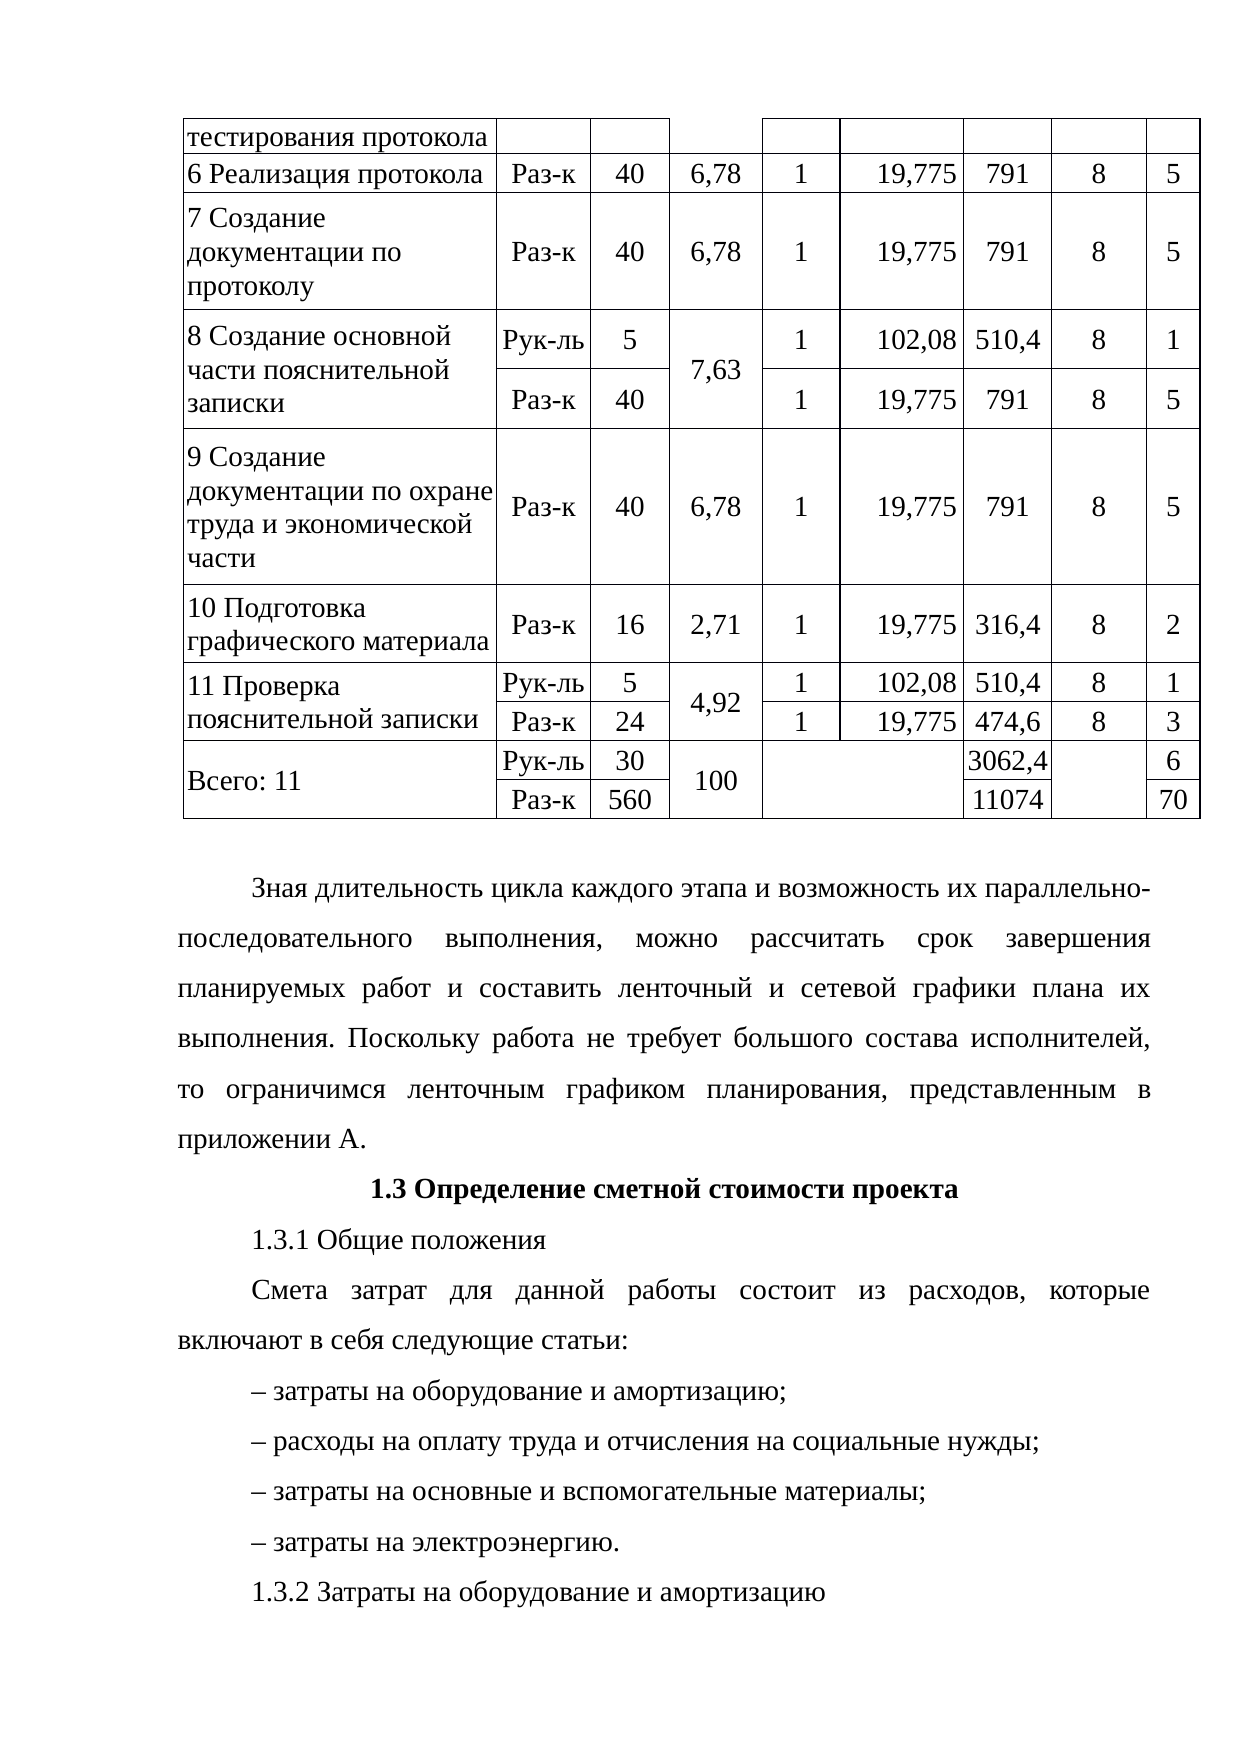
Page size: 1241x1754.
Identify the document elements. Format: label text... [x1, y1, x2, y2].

table_cell 7 Создание документации по протоколу [184, 193, 496, 309]
table_cell Раз-к [497, 429, 590, 584]
table_cell 1 [763, 193, 839, 309]
table_cell 8 [1052, 154, 1146, 192]
table_cell [964, 119, 1051, 153]
table_cell 1 [763, 663, 839, 701]
text 1.3.1 Общие положения [177, 1222, 1152, 1255]
table_cell 6 Реализация протокола [184, 154, 496, 192]
table_cell [670, 118, 762, 153]
text 1.3.2 Затраты на оборудование и амортизацию [177, 1574, 1152, 1608]
table_cell 19,775 [841, 429, 963, 584]
table_cell Раз-к [497, 780, 590, 818]
table_cell 19,775 [841, 369, 963, 428]
table_cell 560 [591, 780, 669, 818]
table_cell 8 [1052, 429, 1146, 584]
table_cell 19,775 [841, 154, 963, 192]
table_cell 791 [964, 193, 1051, 309]
text Смета затрат для данной работы состоит из расходов, которые включают в себя следующие статьи: [177, 1272, 1152, 1356]
table_cell 102,08 [841, 663, 963, 701]
table_cell 8 [1052, 702, 1146, 740]
table_cell [591, 119, 669, 153]
table_cell 791 [964, 154, 1051, 192]
table_cell 1 [763, 429, 839, 584]
table_cell 19,775 [841, 585, 963, 662]
table_cell 1 [1147, 310, 1199, 368]
table_cell 100 [670, 741, 762, 818]
table_cell 1 [763, 369, 839, 428]
text – затраты на основные и вспомогательные материалы; [177, 1473, 1152, 1507]
table_cell Раз-к [497, 369, 590, 428]
table_cell 1 [763, 154, 839, 192]
table_cell 510,4 [964, 663, 1051, 701]
table_cell 1 [763, 702, 839, 740]
table_cell [841, 119, 963, 153]
table_cell 11074 [964, 780, 1051, 818]
table_cell 5 [591, 310, 669, 368]
table_cell 316,4 [964, 585, 1051, 662]
table_cell 6,78 [670, 193, 762, 309]
table_cell 3062,4 [964, 741, 1051, 779]
table_cell 791 [964, 369, 1051, 428]
table_cell 5 [1147, 429, 1199, 584]
text 1.3 Определение сметной стоимости проекта [177, 1172, 1152, 1205]
table_cell 1 [1147, 663, 1199, 701]
table_cell 8 [1052, 585, 1146, 662]
text Зная длительность цикла каждого этапа и возможность их параллельно-последовательного выполнения, можно рассчитать срок завершения планируемых работ и составить ленточный и сетевой графики плана их выполнения. Поскольку работа не требует большого состава исполнителей, то ограничимся ленточным графиком планирования, представленным в приложении А. [177, 870, 1152, 1155]
table_cell 9 Создание документации по охране труда и экономической части [184, 429, 496, 584]
table_cell 5 [1147, 369, 1199, 428]
text – затраты на оборудование и амортизацию; [177, 1373, 1152, 1406]
table_cell [763, 119, 839, 153]
table_cell [1052, 741, 1146, 818]
table_cell 1 [763, 585, 839, 662]
table_cell 16 [591, 585, 669, 662]
table_cell 5 [1147, 193, 1199, 309]
table_cell 19,775 [841, 193, 963, 309]
table_cell 5 [591, 663, 669, 701]
table_cell 10 Подготовка графического материала [184, 585, 496, 662]
table_cell [1052, 119, 1146, 153]
table_cell 1 [763, 310, 839, 368]
table_cell 7,63 [670, 310, 762, 428]
table_cell Раз-к [497, 585, 590, 662]
table_cell 2 [1147, 585, 1199, 662]
table_cell Рук-ль [497, 310, 590, 368]
table_cell 8 [1052, 663, 1146, 701]
table_cell 510,4 [964, 310, 1051, 368]
table_cell 6,78 [670, 429, 762, 584]
table_cell 24 [591, 702, 669, 740]
text – расходы на оплату труда и отчисления на социальные нужды; [177, 1423, 1152, 1457]
table_cell Раз-к [497, 702, 590, 740]
table_cell 40 [591, 429, 669, 584]
table_cell 102,08 [841, 310, 963, 368]
table_cell [763, 741, 963, 818]
table_cell 40 [591, 154, 669, 192]
table_cell Всего: 11 [184, 741, 496, 818]
table_cell 474,6 [964, 702, 1051, 740]
table_cell 40 [591, 369, 669, 428]
table_cell тестирования протокола [184, 119, 496, 153]
table_cell 8 Создание основной части пояснительной записки [184, 310, 496, 428]
table_cell 30 [591, 741, 669, 779]
table_cell [497, 119, 590, 153]
table_cell [1147, 119, 1199, 153]
table_cell 6,78 [670, 154, 762, 192]
table_cell 8 [1052, 369, 1146, 428]
table_cell 11 Проверка пояснительной записки [184, 663, 496, 740]
table_cell 70 [1147, 780, 1199, 818]
table_cell Раз-к [497, 193, 590, 309]
table_cell 8 [1052, 193, 1146, 309]
table_cell 2,71 [670, 585, 762, 662]
table_cell 8 [1052, 310, 1146, 368]
table_cell 6 [1147, 741, 1199, 779]
table_cell 40 [591, 193, 669, 309]
table_cell Рук-ль [497, 741, 590, 779]
table_cell 5 [1147, 154, 1199, 192]
table_cell Раз-к [497, 154, 590, 192]
text – затраты на электроэнергию. [177, 1524, 1152, 1557]
table_cell Рук-ль [497, 663, 590, 701]
table_cell 791 [964, 429, 1051, 584]
table_cell 4,92 [670, 663, 762, 740]
table_cell 19,775 [841, 702, 963, 740]
table_cell 3 [1147, 702, 1199, 740]
